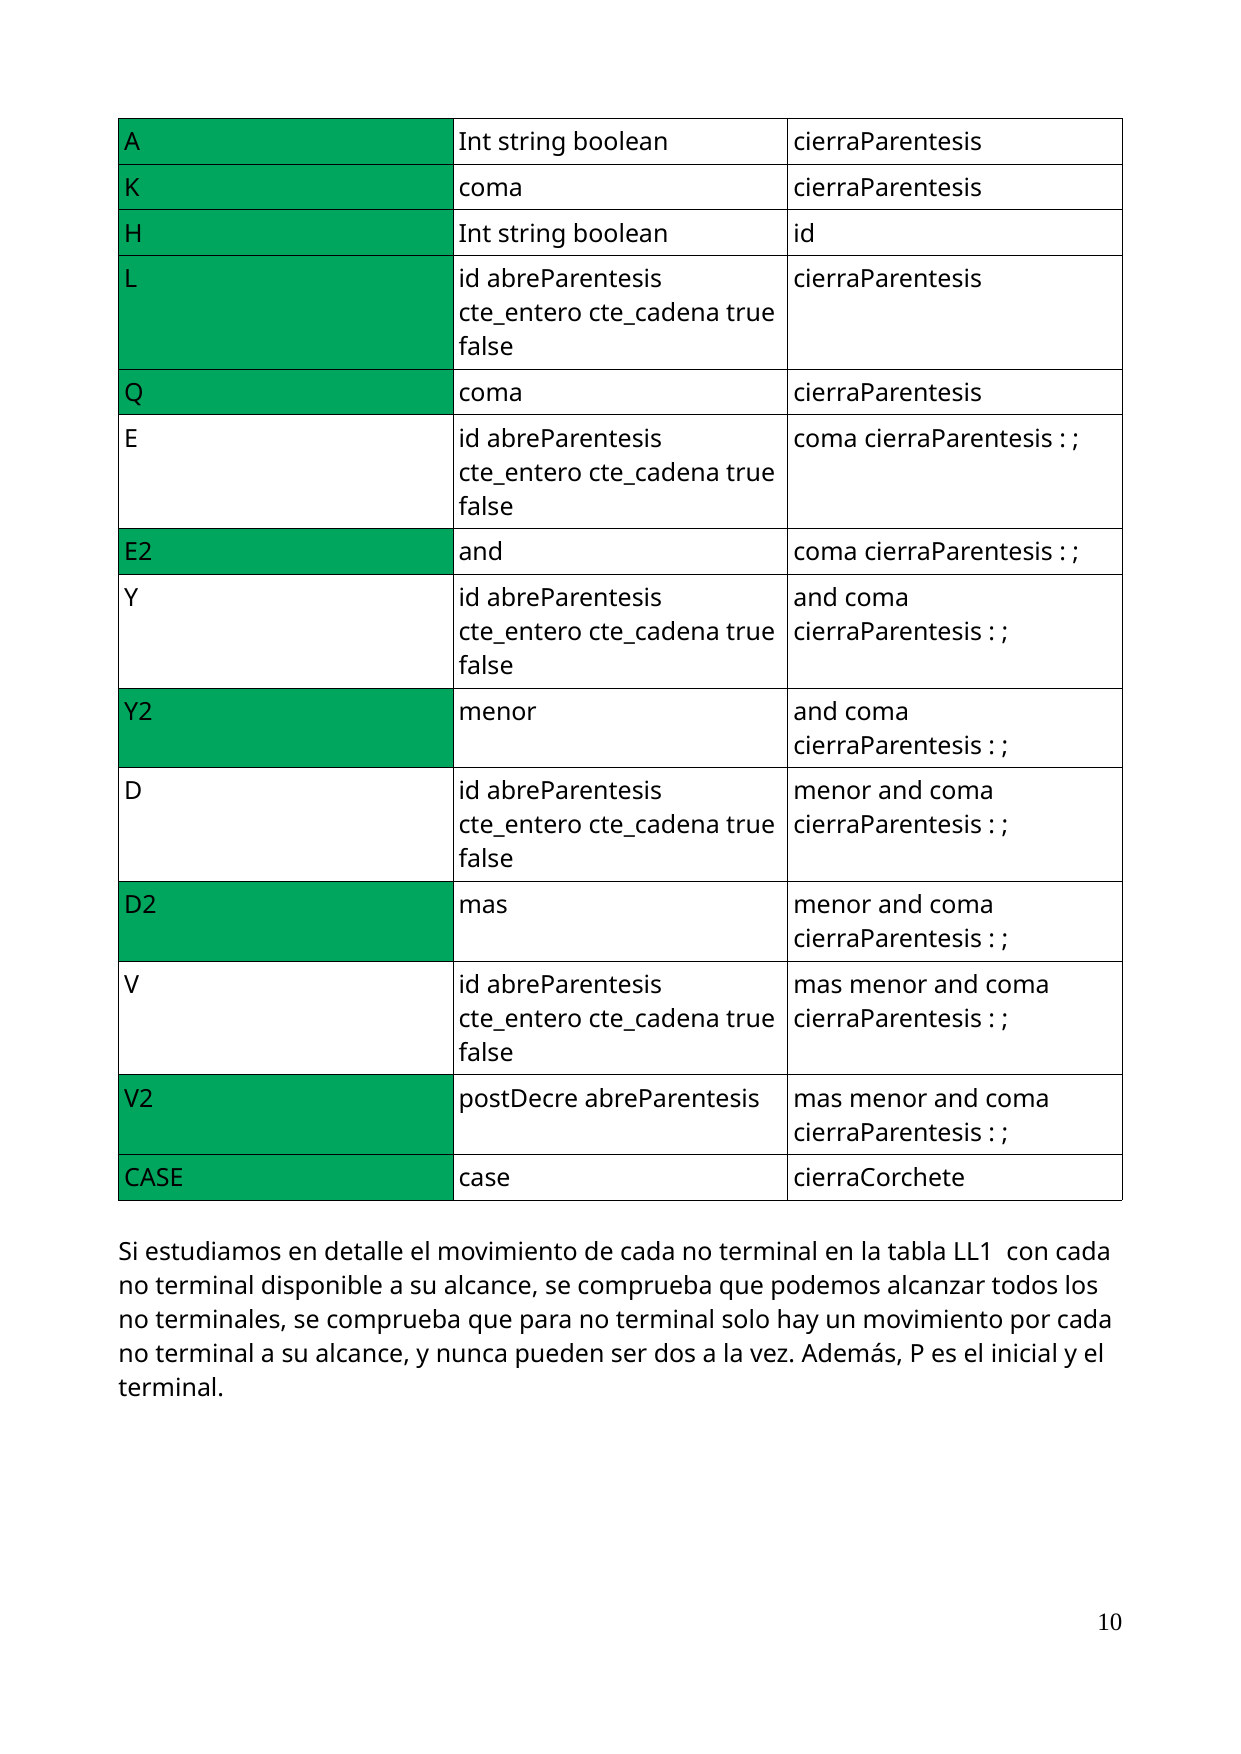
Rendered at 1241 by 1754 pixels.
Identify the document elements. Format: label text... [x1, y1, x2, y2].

table_cell postDecre abreParentesis [454, 1075, 787, 1154]
table_cell and [454, 529, 787, 574]
table_cell and coma cierraParentesis : ; [788, 575, 1122, 687]
table_cell mas [454, 882, 787, 961]
table_cell menor and coma cierraParentesis : ; [788, 768, 1122, 881]
table_cell cierraParentesis [788, 256, 1122, 369]
table_cell menor [454, 689, 787, 767]
table_cell id [788, 210, 1122, 255]
table_cell E2 [119, 529, 453, 574]
table_cell Q [119, 370, 453, 414]
table_cell V2 [119, 1075, 453, 1154]
table_cell coma cierraParentesis : ; [788, 415, 1122, 528]
table_cell E [119, 415, 453, 528]
table_cell Int string boolean [454, 119, 787, 164]
table_cell id abreParentesis cte_entero cte_cadena true false [454, 415, 787, 528]
text Si estudiamos en detalle el movimiento de cada no terminal en la tabla LL1 con cada no terminal disponible a su alcance, se comprueba que podemos alcanzar todos los no terminales, se comprueba que para no terminal solo hay un movimiento por cada no terminal a su alcance, y nunca pueden ser dos a la vez. Además, P es el inicial y el terminal. [118, 1234, 1122, 1404]
table_cell CASE [119, 1155, 453, 1200]
table_cell case [454, 1155, 787, 1200]
table_cell mas menor and coma cierraParentesis : ; [788, 962, 1122, 1074]
table_cell A [119, 119, 453, 164]
table_cell coma cierraParentesis : ; [788, 529, 1122, 574]
table_cell coma [454, 370, 787, 414]
table_cell id abreParentesis cte_entero cte_cadena true false [454, 768, 787, 881]
table_cell L [119, 256, 453, 369]
table_cell Int string boolean [454, 210, 787, 255]
table_cell menor and coma cierraParentesis : ; [788, 882, 1122, 961]
table_cell mas menor and coma cierraParentesis : ; [788, 1075, 1122, 1154]
table_cell cierraParentesis [788, 370, 1122, 414]
table_cell cierraCorchete [788, 1155, 1122, 1200]
table_cell K [119, 165, 453, 209]
table_cell id abreParentesis cte_entero cte_cadena true false [454, 962, 787, 1074]
table_cell cierraParentesis [788, 165, 1122, 209]
table_cell D [119, 768, 453, 881]
table_cell coma [454, 165, 787, 209]
table_cell id abreParentesis cte_entero cte_cadena true false [454, 575, 787, 687]
table_cell Y2 [119, 689, 453, 767]
table_cell H [119, 210, 453, 255]
table_cell Y [119, 575, 453, 687]
table_cell and coma cierraParentesis : ; [788, 689, 1122, 767]
table_cell D2 [119, 882, 453, 961]
table_cell cierraParentesis [788, 119, 1122, 164]
table_cell id abreParentesis cte_entero cte_cadena true false [454, 256, 787, 369]
table_cell V [119, 962, 453, 1074]
